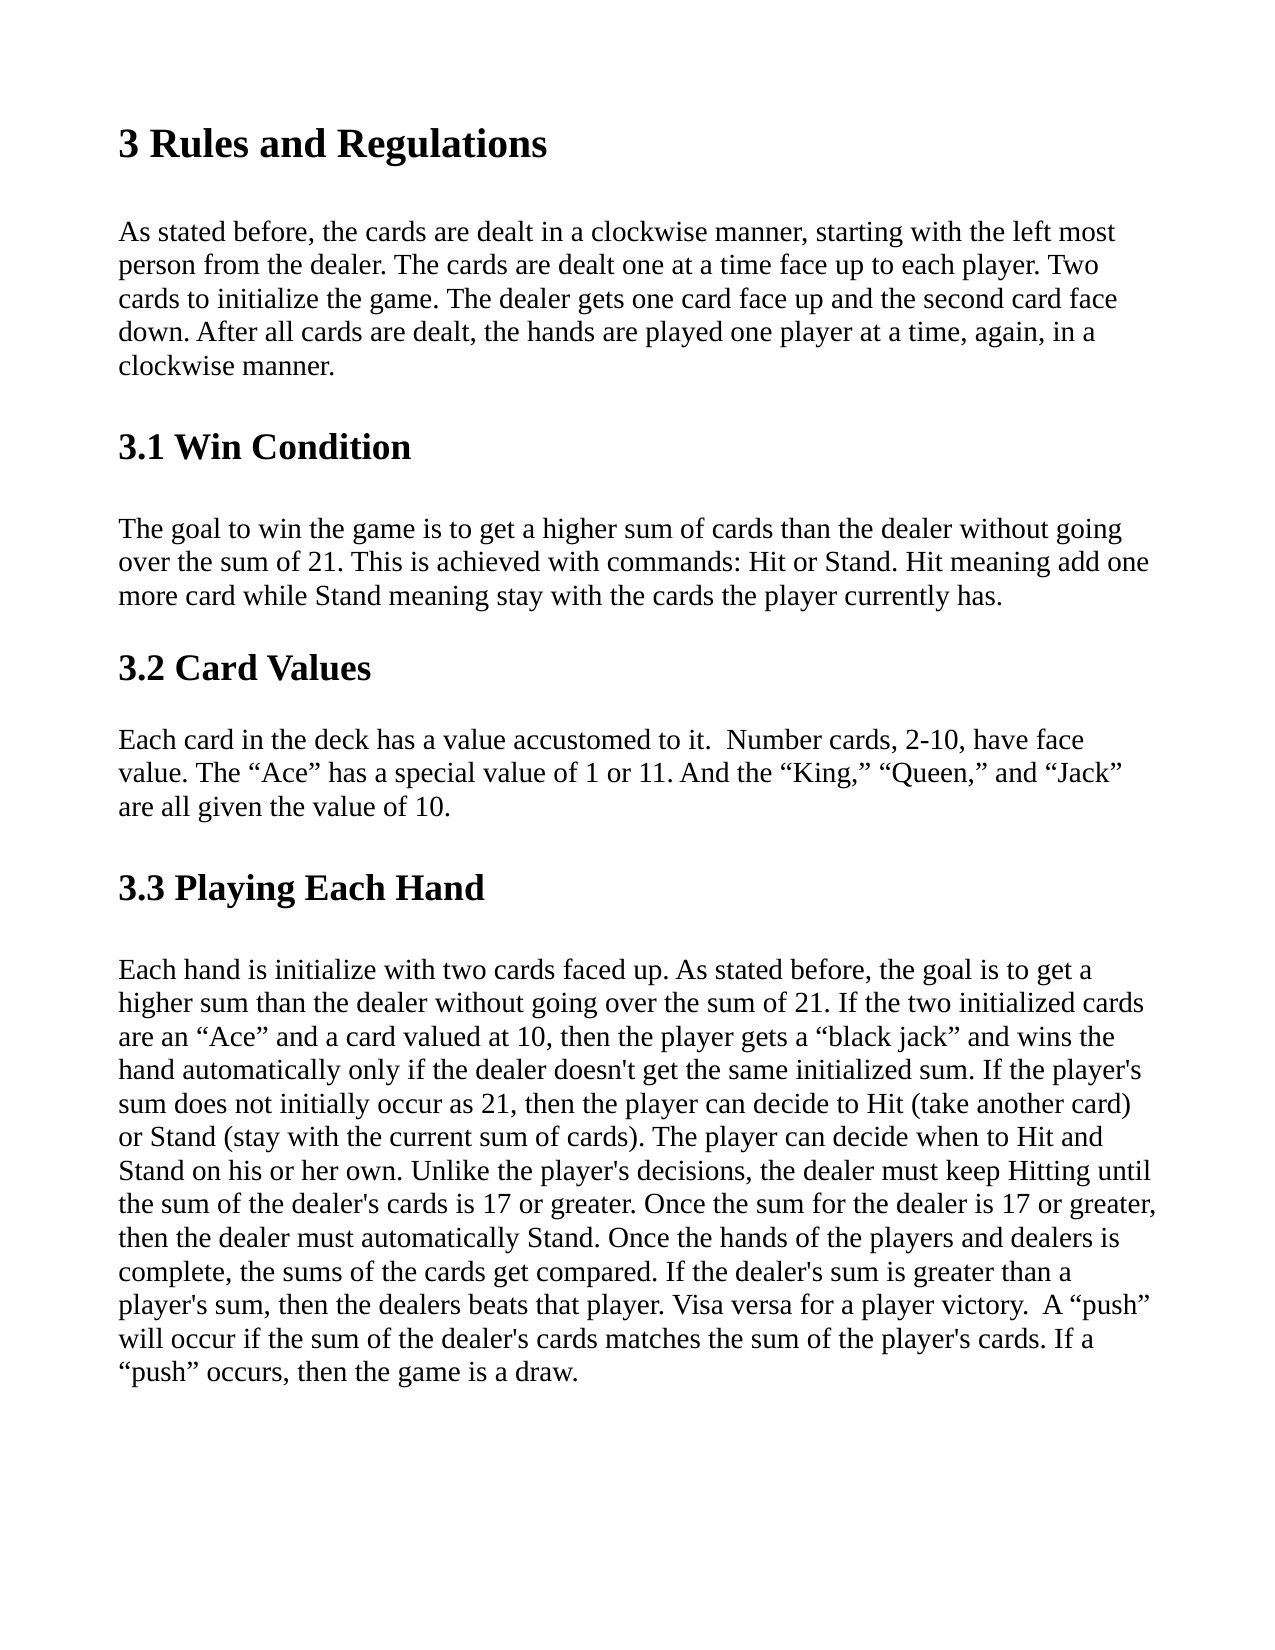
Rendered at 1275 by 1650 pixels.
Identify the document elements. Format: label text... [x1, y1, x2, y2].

text Each card in the deck has a value accustomed to it. Number cards, 2-10, have face value. The “Ace” has a special value of 1 or 11. And the “King,” “Queen,” and “Jack” are all given the value of 10. [118, 722, 1157, 822]
text 3.1 Win Condition [118, 425, 1157, 468]
text Each hand is initialize with two cards faced up. As stated before, the goal is to get a higher sum than the dealer without going over the sum of 21. If the two initialized cards are an “Ace” and a card valued at 10, then the player gets a “black jack” and wins the hand automatically only if the dealer doesn't get the same initialized sum. If the player's sum does not initially occur as 21, then the player can decide to Hit (take another card) or Stand (stay with the current sum of cards). The player can decide when to Hit and Stand on his or her own. Unlike the player's decisions, the dealer must keep Hitting until the sum of the dealer's cards is 17 or greater. Once the sum for the dealer is 17 or greater, then the dealer must automatically Stand. Once the hands of the players and dealers is complete, the sums of the cards get compared. If the dealer's sum is greater than a player's sum, then the dealers beats that player. Visa versa for a player victory. A “push” will occur if the sum of the dealer's cards matches the sum of the player's cards. If a “push” occurs, then the game is a draw. [118, 952, 1157, 1388]
text As stated before, the cards are dealt in a clockwise manner, starting with the left most person from the dealer. The cards are dealt one at a time face up to each player. Two cards to initialize the game. The dealer gets one card face up and the second card face down. After all cards are dealt, the hands are played one player at a time, again, in a clockwise manner. [118, 214, 1157, 382]
text The goal to win the game is to get a higher sum of cards than the dealer without going over the sum of 21. This is achieved with commands: Hit or Stand. Hit meaning add one more card while Stand meaning stay with the cards the player currently has. [118, 511, 1157, 612]
text 3 Rules and Regulations [118, 118, 1157, 166]
text 3.2 Card Values [118, 645, 1157, 688]
text 3.3 Playing Each Hand [118, 866, 1157, 909]
